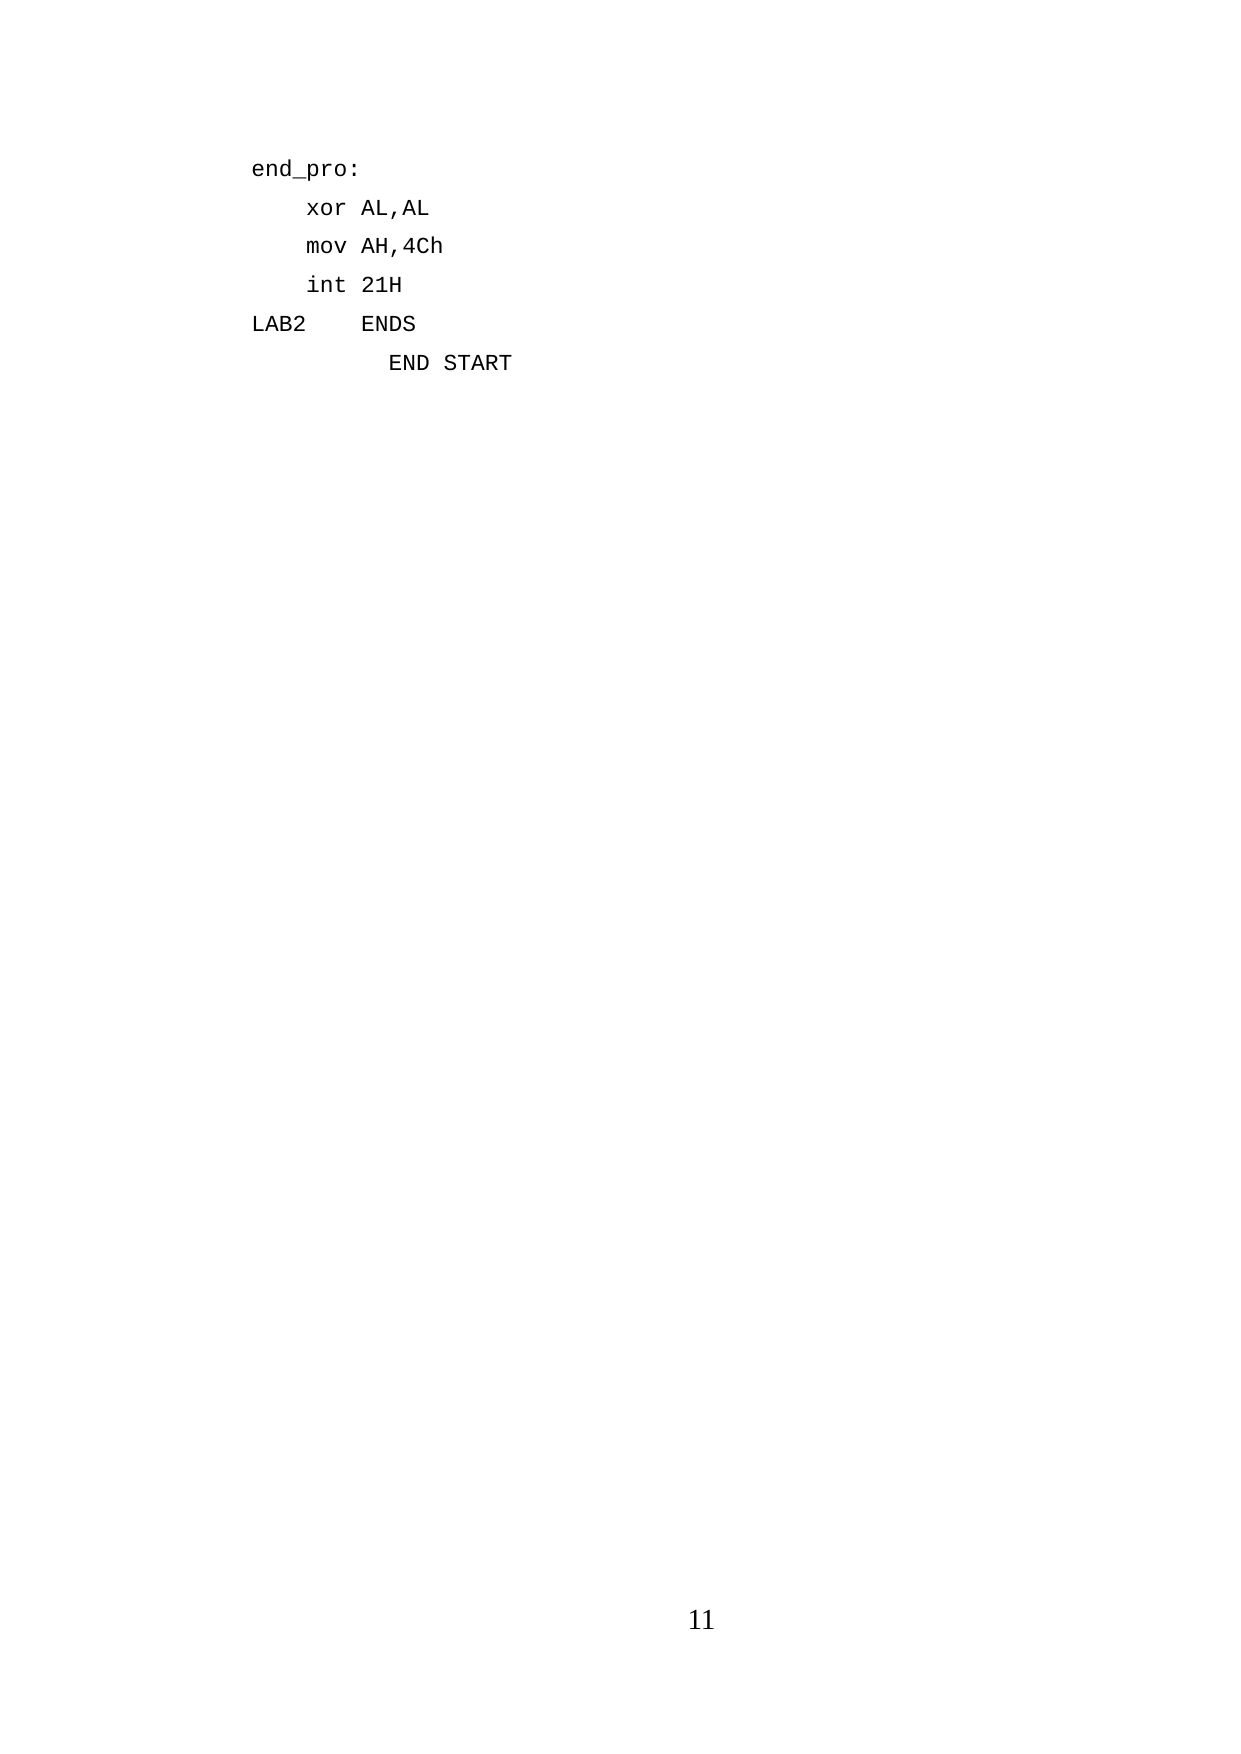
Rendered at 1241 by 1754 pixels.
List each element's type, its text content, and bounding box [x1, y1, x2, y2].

text mov AH,4Ch [177, 235, 1152, 261]
text END START [177, 351, 1152, 377]
text xor AL,AL [177, 196, 1152, 222]
text int 21H [177, 273, 1152, 299]
text end_pro: [177, 157, 1152, 183]
text LAB2 ENDS [177, 312, 1152, 338]
